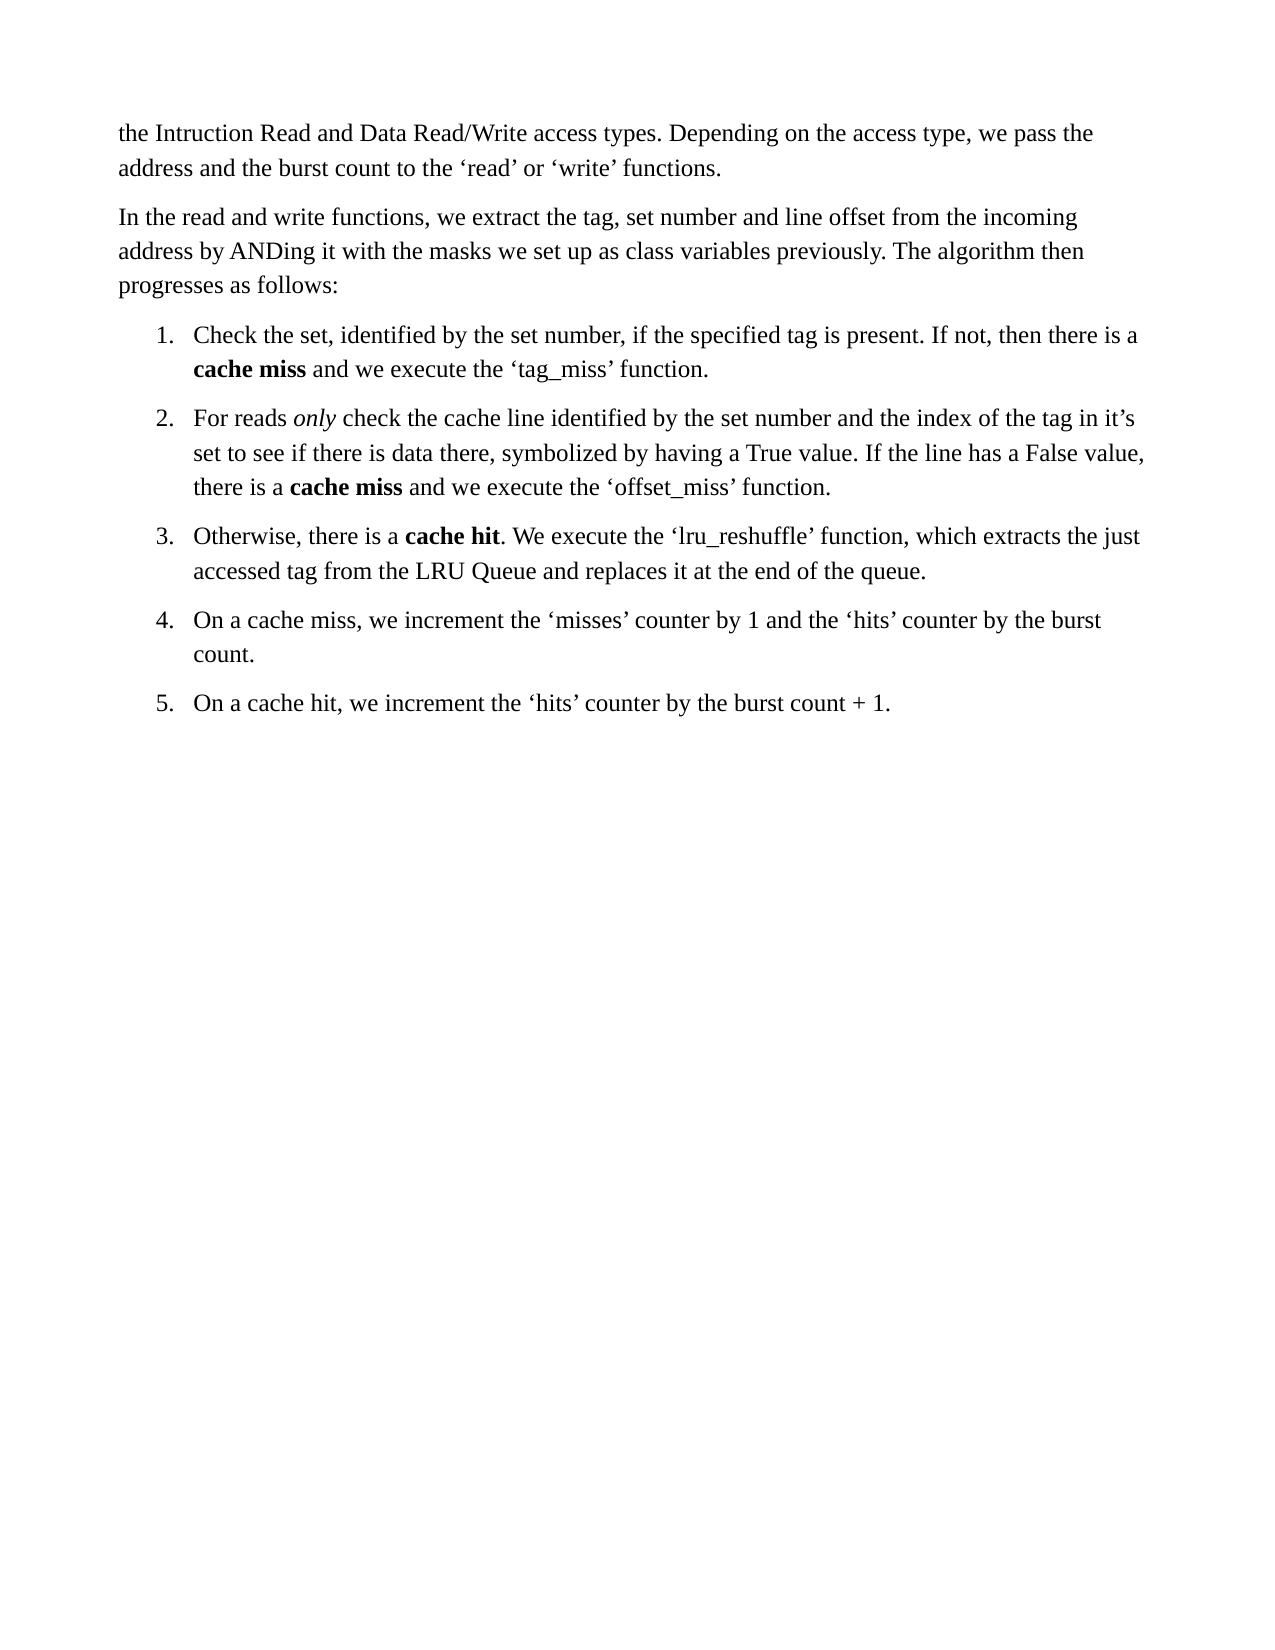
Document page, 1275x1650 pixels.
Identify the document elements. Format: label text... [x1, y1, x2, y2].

text In the read and write functions, we extract the tag, set number and line offset from the incoming address by ANDing it with the masks we set up as class variables previously. The algorithm then progresses as follows: [118, 202, 1157, 299]
list Otherwise, there is a cache hit. We execute the ‘lru_reshuffle’ function, which extracts the just accessed tag from the LRU Queue and replaces it at the end of the queue. [156, 521, 1157, 584]
list On a cache miss, we increment the ‘misses’ counter by 1 and the ‘hits’ counter by the burst count. [156, 605, 1157, 668]
list For reads only check the cache line identified by the set number and the index of the tag in it’s set to see if there is data there, symbolized by having a True value. If the line has a False value, there is a cache miss and we execute the ‘offset_miss’ function. [156, 403, 1157, 501]
list Check the set, identified by the set number, if the specified tag is present. If not, then there is a cache miss and we execute the ‘tag_miss’ function. [156, 320, 1157, 383]
list On a cache hit, we increment the ‘hits’ counter by the burst count + 1. [156, 688, 1157, 717]
text the Intruction Read and Data Read/Write access types. Depending on the access type, we pass the address and the burst count to the ‘read’ or ‘write’ functions. [118, 118, 1157, 181]
